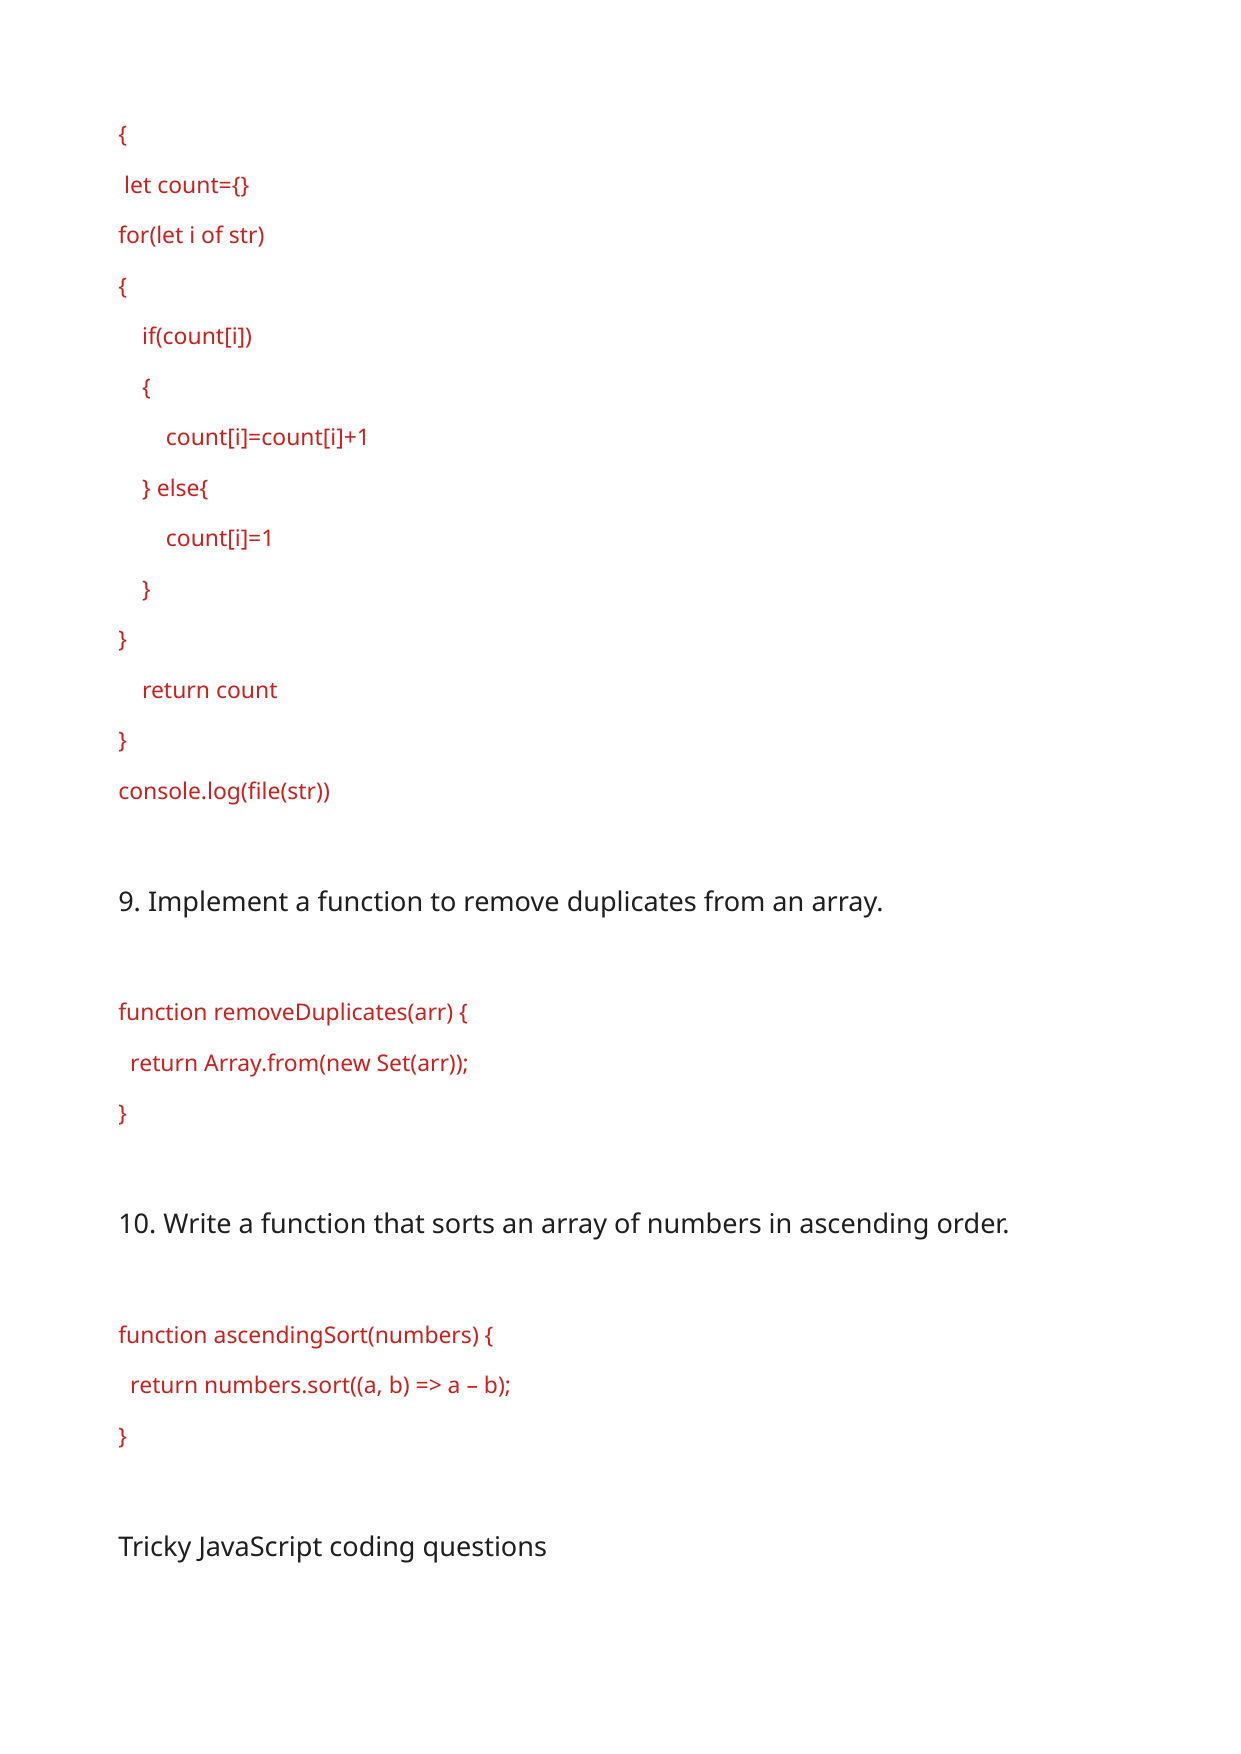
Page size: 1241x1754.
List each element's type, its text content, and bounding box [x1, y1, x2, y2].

text } [118, 724, 1122, 756]
text } else{ [118, 472, 1122, 503]
text 9. Implement a function to remove duplicates from an array. [118, 882, 1122, 919]
text console.log(file(str)) [118, 775, 1122, 806]
text function ascendingSort(numbers) { [118, 1319, 1122, 1350]
text count[i]=1 [118, 522, 1122, 553]
text for(let i of str) [118, 219, 1122, 250]
text count[i]=count[i]+1 [118, 421, 1122, 452]
text return Array.from(new Set(arr)); [118, 1047, 1122, 1078]
text Tricky JavaScript coding questions [118, 1527, 1122, 1564]
text } [118, 1420, 1122, 1451]
text let count={} [118, 169, 1122, 200]
text } [118, 1097, 1122, 1129]
text { [118, 270, 1122, 301]
text return count [118, 674, 1122, 705]
text function removeDuplicates(arr) { [118, 996, 1122, 1028]
text { [118, 118, 1122, 149]
text 10. Write a function that sorts an array of numbers in ascending order. [118, 1205, 1122, 1242]
text { [118, 371, 1122, 402]
text } [118, 573, 1122, 604]
text } [118, 623, 1122, 654]
text return numbers.sort((a, b) => a – b); [118, 1369, 1122, 1401]
text if(count[i]) [118, 320, 1122, 351]
